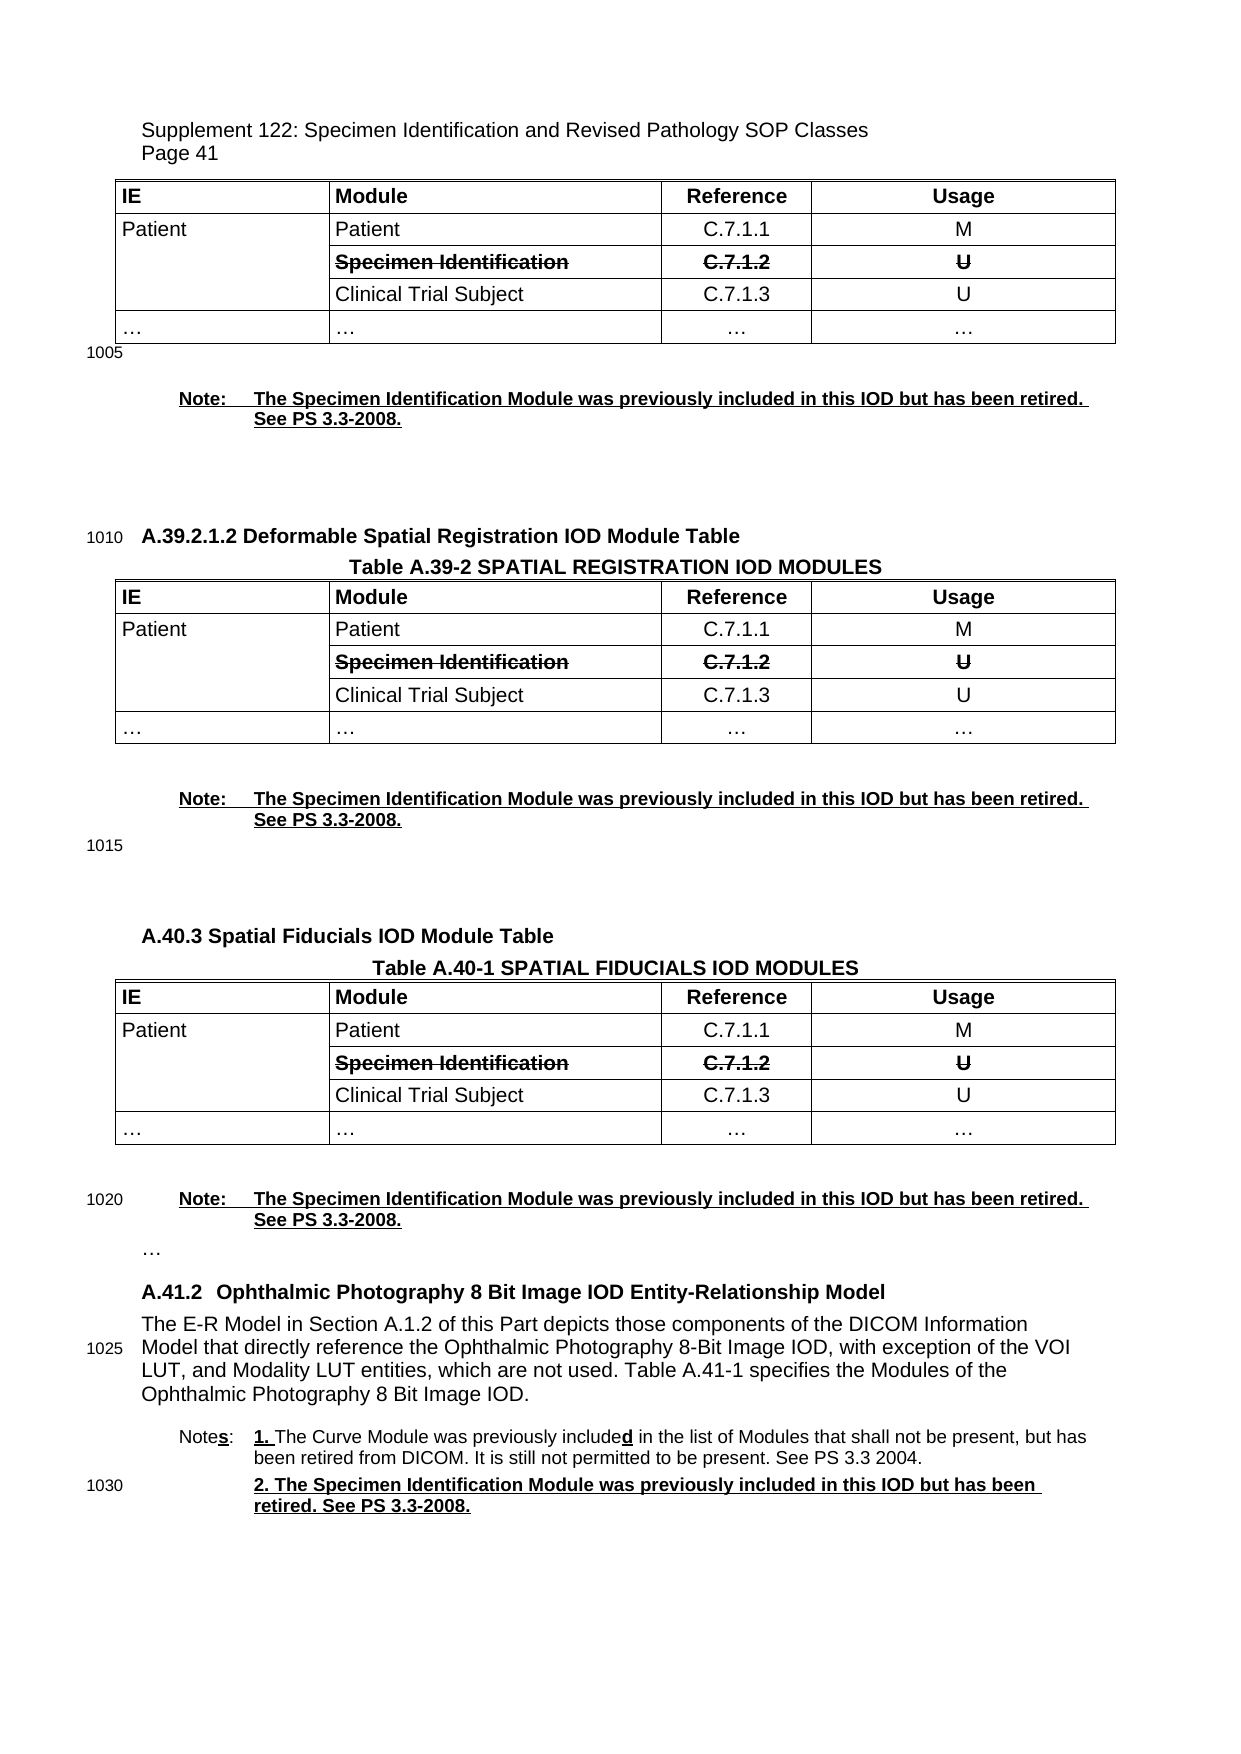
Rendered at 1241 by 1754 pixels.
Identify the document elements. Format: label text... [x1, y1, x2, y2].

table_header IE [116, 983, 329, 1013]
table_cell Patient [116, 614, 329, 711]
table_cell U [812, 646, 1115, 678]
text Note: The Specimen Identification Module was previously included in this IOD but has been retired. See PS 3.3-2008. [178, 1189, 1091, 1231]
table_header Usage [812, 983, 1115, 1013]
table_header Usage [812, 182, 1115, 212]
title Table A.39-2 SPATIAL REGISTRATION IOD MODULES [141, 556, 1090, 579]
table_cell Patient [116, 214, 329, 310]
table_cell U [812, 1080, 1115, 1111]
table_cell … [812, 712, 1115, 743]
table_cell C.7.1.3 [662, 679, 811, 711]
table_cell Patient [330, 614, 661, 645]
table_cell Clinical Trial Subject [330, 279, 661, 310]
table_cell M [812, 614, 1115, 645]
text Note: The Specimen Identification Module was previously included in this IOD but has been retired. See PS 3.3-2008. [178, 388, 1091, 430]
table_cell C.7.1.1 [662, 214, 811, 245]
subtitle A.40.3 Spatial Fiducials IOD Module Table [141, 924, 1090, 948]
table_header Module [330, 182, 661, 212]
table_cell M [812, 1014, 1115, 1046]
table_cell U [812, 1047, 1115, 1078]
table_cell … [116, 1112, 329, 1144]
table_cell C.7.1.1 [662, 614, 811, 645]
table_cell M [812, 214, 1115, 245]
table_cell Patient [330, 214, 661, 245]
table_cell … [662, 712, 811, 743]
table_cell … [116, 712, 329, 743]
table_cell C.7.1.2 [662, 1047, 811, 1078]
table_cell … [330, 1112, 661, 1144]
subtitle A.41.2 Ophthalmic Photography 8 Bit Image IOD Entity-Relationship Model [141, 1281, 1090, 1304]
table_cell … [662, 1112, 811, 1144]
table_header Reference [662, 182, 811, 212]
table_header Module [330, 983, 661, 1013]
table_cell Specimen Identification [330, 1047, 661, 1078]
text The E-R Model in Section A.1.2 of this Part depicts those components of the DICOM Information Model that directly reference the Ophthalmic Photography 8-Bit Image IOD, with exception of the VOI LUT, and Modality LUT entities, which are not used. Table A.41-1 specifies the Modules of the Ophthalmic Photography 8 Bit Image IOD. [141, 1312, 1090, 1405]
table_cell Patient [330, 1014, 661, 1046]
text Note: The Specimen Identification Module was previously included in this IOD but has been retired. See PS 3.3-2008. [178, 788, 1091, 830]
table_header Reference [662, 582, 811, 613]
table_cell Patient [116, 1014, 329, 1111]
table_cell C.7.1.3 [662, 279, 811, 310]
title Table A.40-1 SPATIAL FIDUCIALS IOD MODULES [141, 956, 1090, 979]
table_cell Specimen Identification [330, 646, 661, 678]
table_cell C.7.1.3 [662, 1080, 811, 1111]
table_cell C.7.1.2 [662, 246, 811, 278]
table_cell … [330, 311, 661, 343]
table_cell Specimen Identification [330, 246, 661, 278]
subtitle A.39.2.1.2 Deformable Spatial Registration IOD Module Table [141, 524, 1090, 547]
table_header IE [116, 182, 329, 212]
table_cell … [812, 311, 1115, 343]
table_header Reference [662, 983, 811, 1013]
table_cell U [812, 679, 1115, 711]
table_cell U [812, 279, 1115, 310]
table_cell C.7.1.2 [662, 646, 811, 678]
table_header IE [116, 582, 329, 613]
text Notes: 1. The Curve Module was previously included in the list of Modules that shall not be present, but has been retired from DICOM. It is still not permitted to be present. See PS 3.3 2004. [178, 1426, 1090, 1468]
table_cell … [812, 1112, 1115, 1144]
table_cell … [330, 712, 661, 743]
table_cell … [662, 311, 811, 343]
table_header Module [330, 582, 661, 613]
text 2. The Specimen Identification Module was previously included in this IOD but has been retired. See PS 3.3-2008. [178, 1474, 1090, 1516]
table_cell C.7.1.1 [662, 1014, 811, 1046]
table_cell Clinical Trial Subject [330, 1080, 661, 1111]
table_header Usage [812, 582, 1115, 613]
text … [141, 1237, 1090, 1260]
table_cell U [812, 246, 1115, 278]
table_cell … [116, 311, 329, 343]
table_cell Clinical Trial Subject [330, 679, 661, 711]
